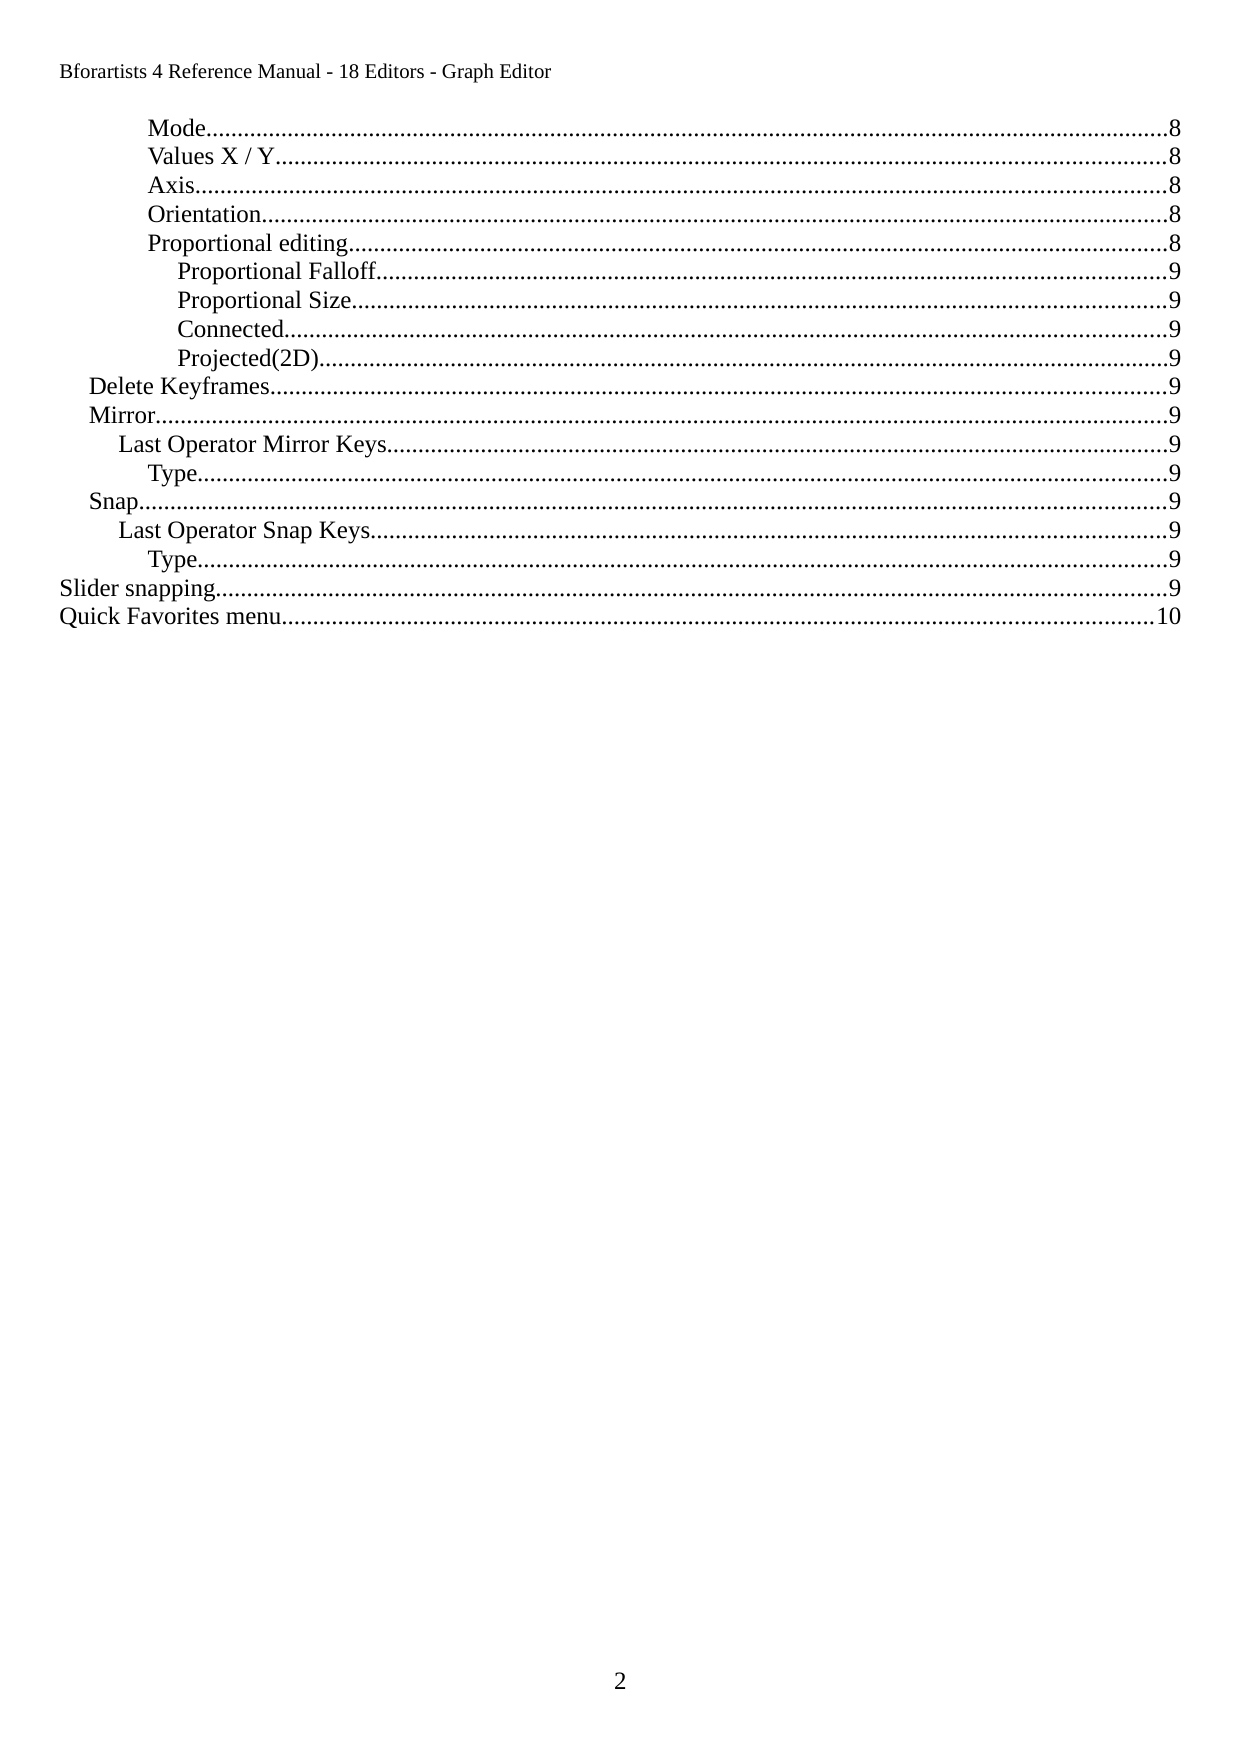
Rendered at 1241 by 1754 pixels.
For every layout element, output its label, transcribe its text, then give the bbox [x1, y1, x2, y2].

text Type 9 [147, 458, 1181, 486]
text Type 9 [147, 544, 1181, 573]
text Proportional editing 8 [147, 228, 1181, 256]
text Last Operator Mirror Keys 9 [118, 429, 1181, 458]
text Values X / Y 8 [147, 141, 1181, 170]
text Proportional Falloff 9 [177, 256, 1181, 285]
text Last Operator Snap Keys 9 [118, 515, 1181, 544]
text Projected(2D) 9 [177, 343, 1181, 371]
text Mode 8 [147, 113, 1181, 141]
text Quick Favorites menu 10 [59, 601, 1181, 630]
text Axis 8 [147, 170, 1181, 199]
text Connected 9 [177, 314, 1181, 343]
text Slider snapping 9 [59, 573, 1181, 601]
text Orientation 8 [147, 199, 1181, 228]
text Mirror 9 [88, 400, 1181, 429]
text Snap 9 [88, 486, 1181, 515]
text Delete Keyframes 9 [88, 371, 1181, 400]
text Proportional Size 9 [177, 285, 1181, 314]
